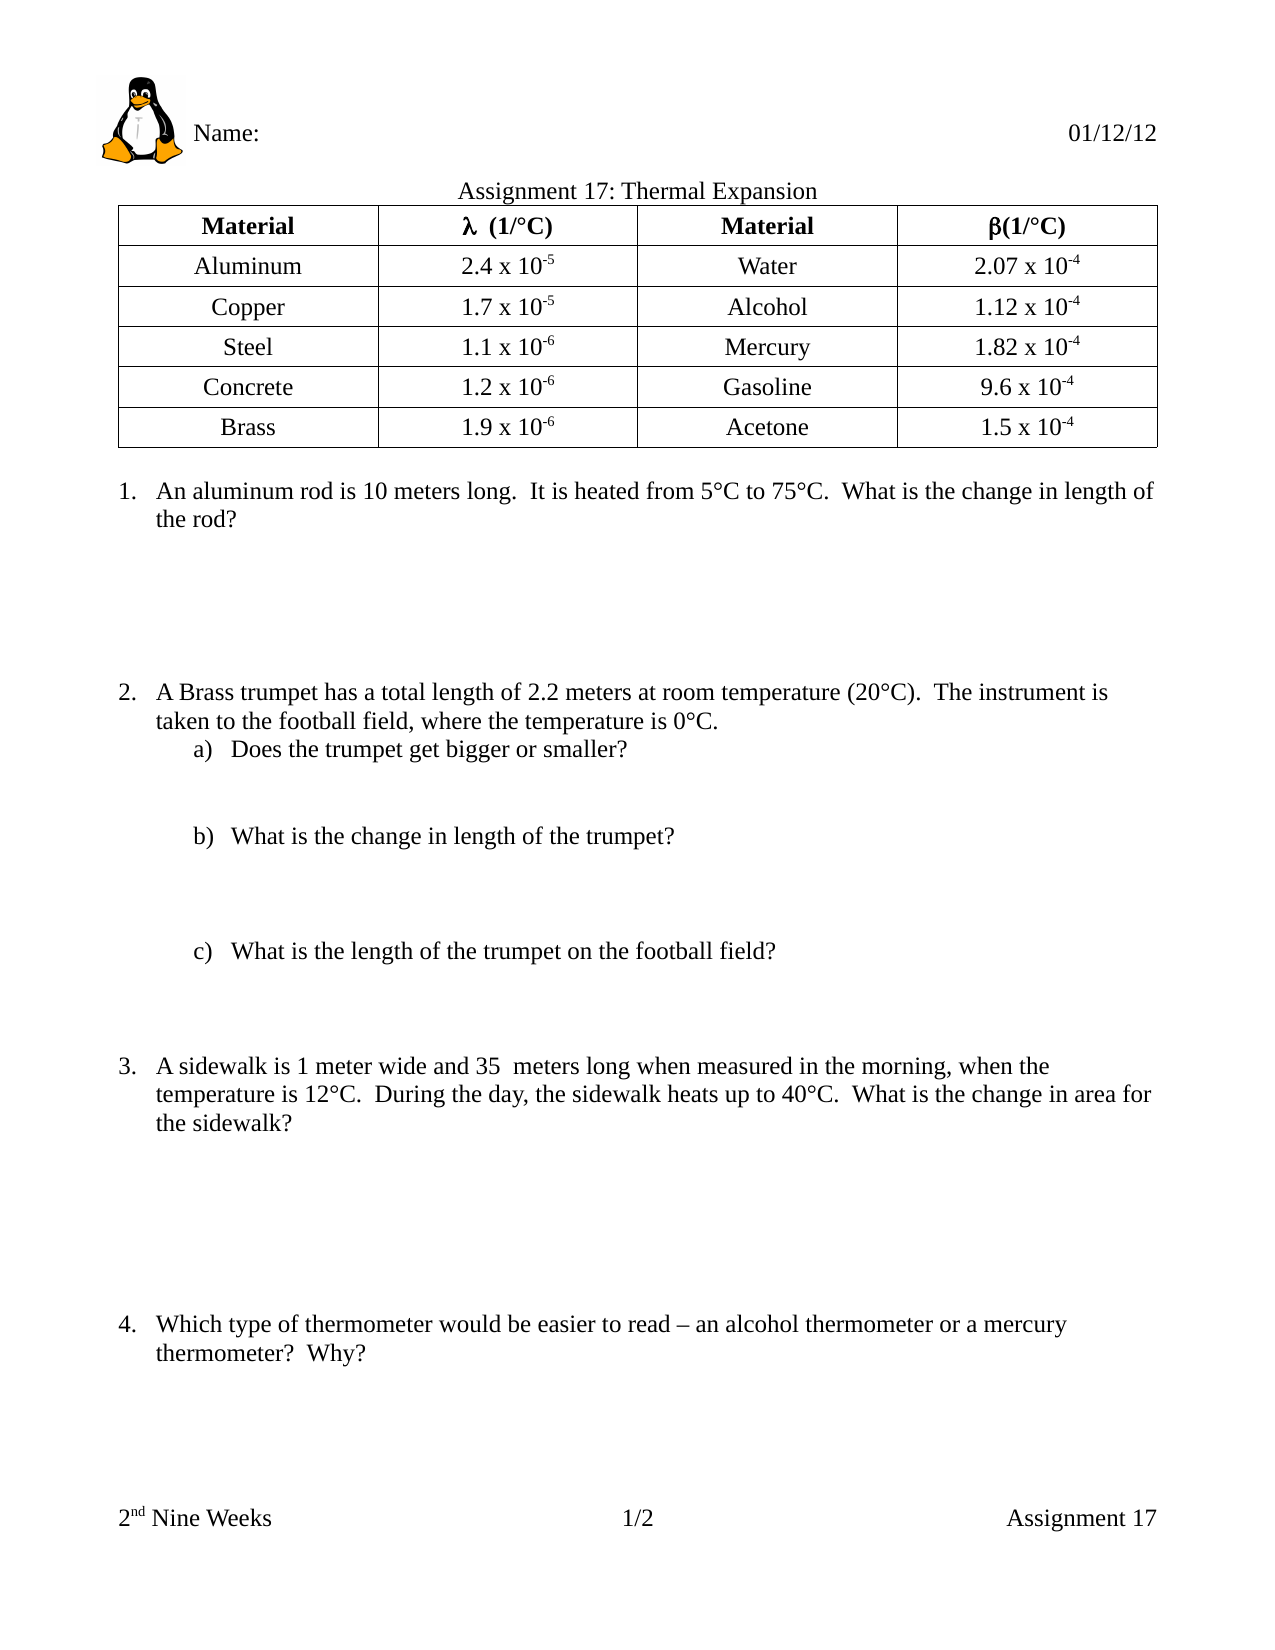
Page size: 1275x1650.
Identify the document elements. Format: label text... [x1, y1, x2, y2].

table_cell Brass [119, 408, 378, 447]
table_cell 1.7 x 10-5 [379, 287, 637, 326]
table_header l (1/°C) [379, 206, 637, 245]
table_cell 1.82 x 10-4 [898, 327, 1157, 366]
table_cell 1.12 x 10-4 [898, 287, 1157, 326]
table_header Material [119, 206, 378, 245]
list What is the change in length of the trumpet? [193, 821, 1157, 849]
table_cell 1.2 x 10-6 [379, 367, 637, 407]
table_cell 1.9 x 10-6 [379, 408, 637, 447]
table_cell Mercury [638, 327, 897, 366]
table_cell 2.4 x 10-5 [379, 246, 637, 286]
list Which type of thermometer would be easier to read – an alcohol thermometer or a mercury thermometer? Why? [118, 1309, 1157, 1367]
table_header Material [638, 206, 897, 245]
list What is the length of the trumpet on the football field? [193, 936, 1157, 964]
table_cell 1.5 x 10-4 [898, 408, 1157, 447]
table_cell Water [638, 246, 897, 286]
list A Brass trumpet has a total length of 2.2 meters at room temperature (20°C). The instrument is taken to the football field, where the temperature is 0°C. [118, 677, 1157, 734]
list A sidewalk is 1 meter wide and 35 meters long when measured in the morning, when the temperature is 12°C. During the day, the sidewalk heats up to 40°C. What is the change in area for the sidewalk? [118, 1051, 1157, 1137]
text Assignment 17: Thermal Expansion [118, 176, 1157, 205]
table_cell Concrete [119, 367, 378, 407]
table_cell Acetone [638, 408, 897, 447]
table_cell Aluminum [119, 246, 378, 286]
table_cell Gasoline [638, 367, 897, 407]
list An aluminum rod is 10 meters long. It is heated from 5°C to 75°C. What is the change in length of the rod? [118, 476, 1157, 533]
table_cell 1.1 x 10-6 [379, 327, 637, 366]
table_cell Alcohol [638, 287, 897, 326]
table_cell Steel [119, 327, 378, 366]
table_cell Copper [119, 287, 378, 326]
picture [95, 75, 186, 166]
table_cell 2.07 x 10-4 [898, 246, 1157, 286]
list Does the trumpet get bigger or smaller? [193, 734, 1157, 763]
table_cell 9.6 x 10-4 [898, 367, 1157, 407]
table_header b(1/°C) [898, 206, 1157, 245]
